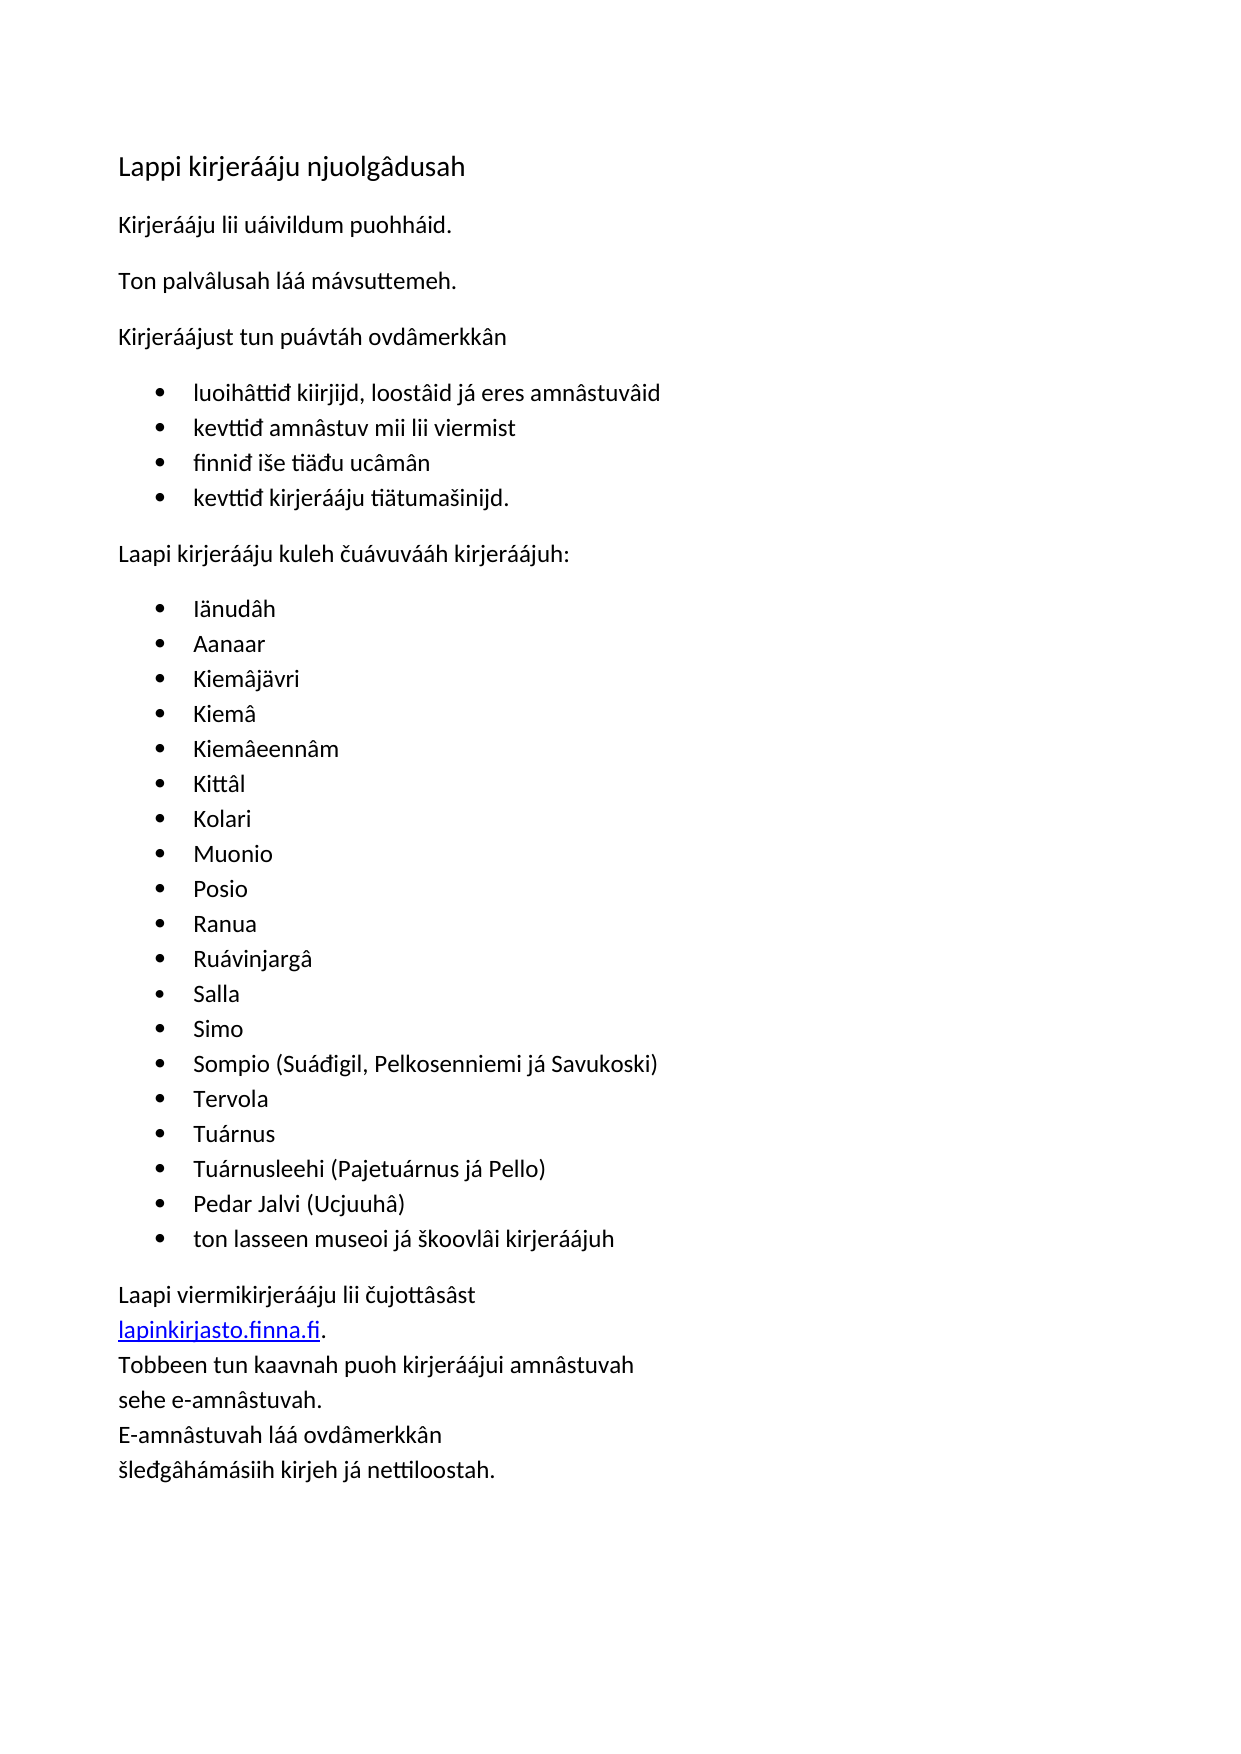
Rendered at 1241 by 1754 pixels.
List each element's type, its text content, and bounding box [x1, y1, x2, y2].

list Aanaar [156, 628, 1122, 659]
list Kiemâ [156, 698, 1122, 729]
list Tervola [156, 1083, 1122, 1114]
text Laapi kirjerááju kuleh čuávuvááh kirjeráájuh: [118, 538, 1122, 568]
list Salla [156, 978, 1122, 1009]
list kevttiđ kirjerááju tiätumašinijd. [156, 482, 1122, 512]
list Pedar Jalvi (Ucjuuhâ) [156, 1188, 1122, 1219]
list Kittâl [156, 768, 1122, 799]
list Tuárnusleehi (Pajetuárnus já Pello) [156, 1153, 1122, 1184]
list Kiemâjävri [156, 663, 1122, 694]
list Iänudâh [156, 593, 1122, 624]
text Ton palvâlusah láá mávsuttemeh. [118, 265, 1122, 296]
text Kirjeráájust tun puávtáh ovdâmerkkân [118, 321, 1122, 352]
list Posio [156, 873, 1122, 904]
list Kiemâeennâm [156, 733, 1122, 764]
list luoihâttiđ kiirjijd, loostâid já eres amnâstuvâid [156, 377, 1122, 407]
list Sompio (Suáđigil, Pelkosenniemi já Savukoski) [156, 1048, 1122, 1079]
text Kirjerááju lii uáivildum puohháid. [118, 209, 1122, 240]
list Simo [156, 1013, 1122, 1044]
text Lappi kirjerááju njuolgâdusah [118, 148, 1122, 183]
list kevttiđ amnâstuv mii lii viermist [156, 412, 1122, 442]
list Tuárnus [156, 1118, 1122, 1149]
list ton lasseen museoi já škoovlâi kirjeráájuh [156, 1223, 1122, 1254]
list Ruávinjargâ [156, 943, 1122, 974]
list Kolari [156, 803, 1122, 834]
text Laapi viermikirjerááju lii čujottâsâst lapinkirjasto.finna.fi. Tobbeen tun kaavnah puoh kirjeráájui amnâstuvah sehe e-amnâstuvah. E-amnâstuvah láá ovdâmerkkân šleđgâhámásiih kirjeh já nettiloostah. [118, 1279, 1122, 1517]
list Muonio [156, 838, 1122, 869]
list Ranua [156, 908, 1122, 939]
list finniđ iše tiäđu ucâmân [156, 447, 1122, 477]
